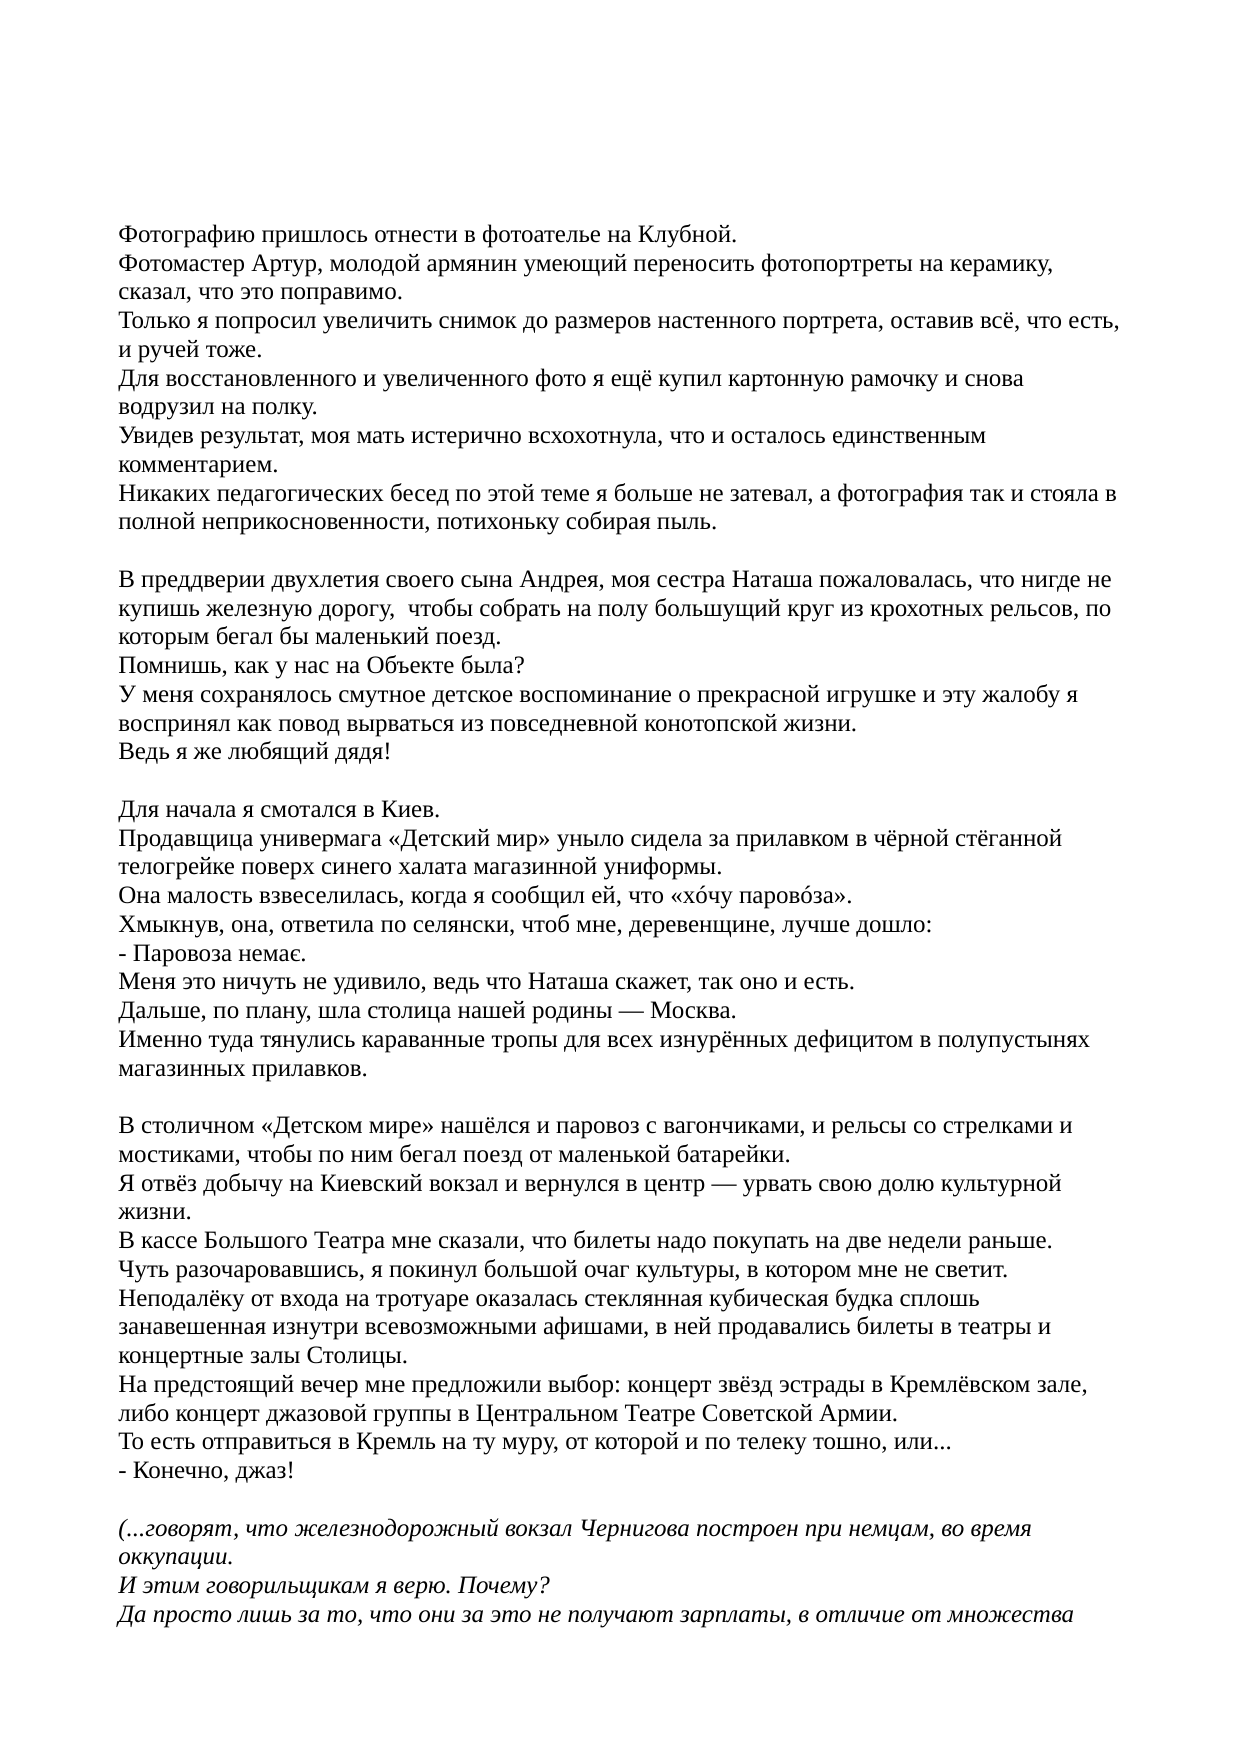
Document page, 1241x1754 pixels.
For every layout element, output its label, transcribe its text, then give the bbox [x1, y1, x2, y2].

text На предстоящий вечер мне предложили выбор: концерт звёзд эстрады в Кремлёвском зале, либо концерт джазовой группы в Центральном Театре Советской Армии. [118, 1369, 1122, 1426]
text Ведь я же любящий дядя! [118, 736, 1122, 765]
text В преддверии двухлетия своего сына Андрея, моя сестра Наташа пожаловалась, что нигде не купишь железную дорогу, чтобы собрать на полу большущий круг из крохотных рельсов, по которым бегал бы маленький поезд. [118, 564, 1122, 650]
text - Паровоза немає. [118, 938, 1122, 966]
text Фотографию пришлось отнести в фотоателье на Клубной. [118, 219, 1122, 248]
text Для начала я смотался в Киев. [118, 794, 1122, 823]
text Продавщица универмага «Детский мир» уныло сидела за прилавком в чёрной стёганной телогрейке поверх синего халата магазинной униформы. [118, 823, 1122, 880]
text Только я попросил увеличить снимок до размеров настенного портрета, оставив всё, что есть, и ручей тоже. [118, 305, 1122, 363]
text Чуть разочаровавшись, я покинул большой очаг культуры, в котором мне не светит. [118, 1254, 1122, 1283]
text Помнишь, как у нас на Объекте была? [118, 650, 1122, 679]
text Именно туда тянулись караванные тропы для всех изнурённых дефицитом в полупустынях магазинных прилавков. [118, 1024, 1122, 1081]
text (...говорят, что железнодорожный вокзал Чернигова построен при немцам, во время оккупации. [118, 1513, 1122, 1570]
text Увидев результат, моя мать истерично всхохотнула, что и осталось единственным комментарием. [118, 420, 1122, 478]
text - Конечно, джаз! [118, 1455, 1122, 1484]
text Дальше, по плану, шла столица нашей родины — Москва. [118, 995, 1122, 1024]
text У меня сохранялось смутное детское воспоминание о прекрасной игрушке и эту жалобу я воспринял как повод вырваться из повседневной конотопской жизни. [118, 679, 1122, 736]
text И этим говорильщикам я верю. Почему? [118, 1570, 1122, 1599]
text Да просто лишь за то, что они за это не получают зарплаты, в отличие от множества [118, 1599, 1122, 1628]
text Я отвёз добычу на Киевский вокзал и вернулся в центр — урвать свою долю культурной жизни. [118, 1168, 1122, 1225]
text В кассе Большого Театра мне сказали, что билеты надо покупать на две недели раньше. [118, 1225, 1122, 1254]
text Никаких педагогических бесед по этой теме я больше не затевал, а фотография так и стояла в полной неприкосновенности, потихоньку собирая пыль. [118, 478, 1122, 535]
text Хмыкнув, она, ответила по селянски, чтоб мне, деревенщине, лучше дошло: [118, 909, 1122, 938]
text Фотомастер Артур, молодой армянин умеющий переносить фотопортреты на керамику, сказал, что это поправимо. [118, 248, 1122, 305]
text Она малость взвеселилась, когда я сообщил ей, что «хóчу паровóза». [118, 880, 1122, 909]
text Для восстановленного и увеличенного фото я ещё купил картонную рамочку и снова водрузил на полку. [118, 363, 1122, 420]
text В столичном «Детском мире» нашёлся и паровоз с вагончиками, и рельсы со стрелками и мостиками, чтобы по ним бегал поезд от маленькой батарейки. [118, 1110, 1122, 1168]
text То есть отправиться в Кремль на ту муру, от которой и по телеку тошно, или... [118, 1426, 1122, 1455]
text Меня это ничуть не удивило, ведь что Наташа скажет, так оно и есть. [118, 966, 1122, 995]
text Неподалёку от входа на тротуаре оказалась стеклянная кубическая будка сплошь занавешенная изнутри всевозможными афишами, в ней продавались билеты в театры и концертные залы Столицы. [118, 1283, 1122, 1369]
